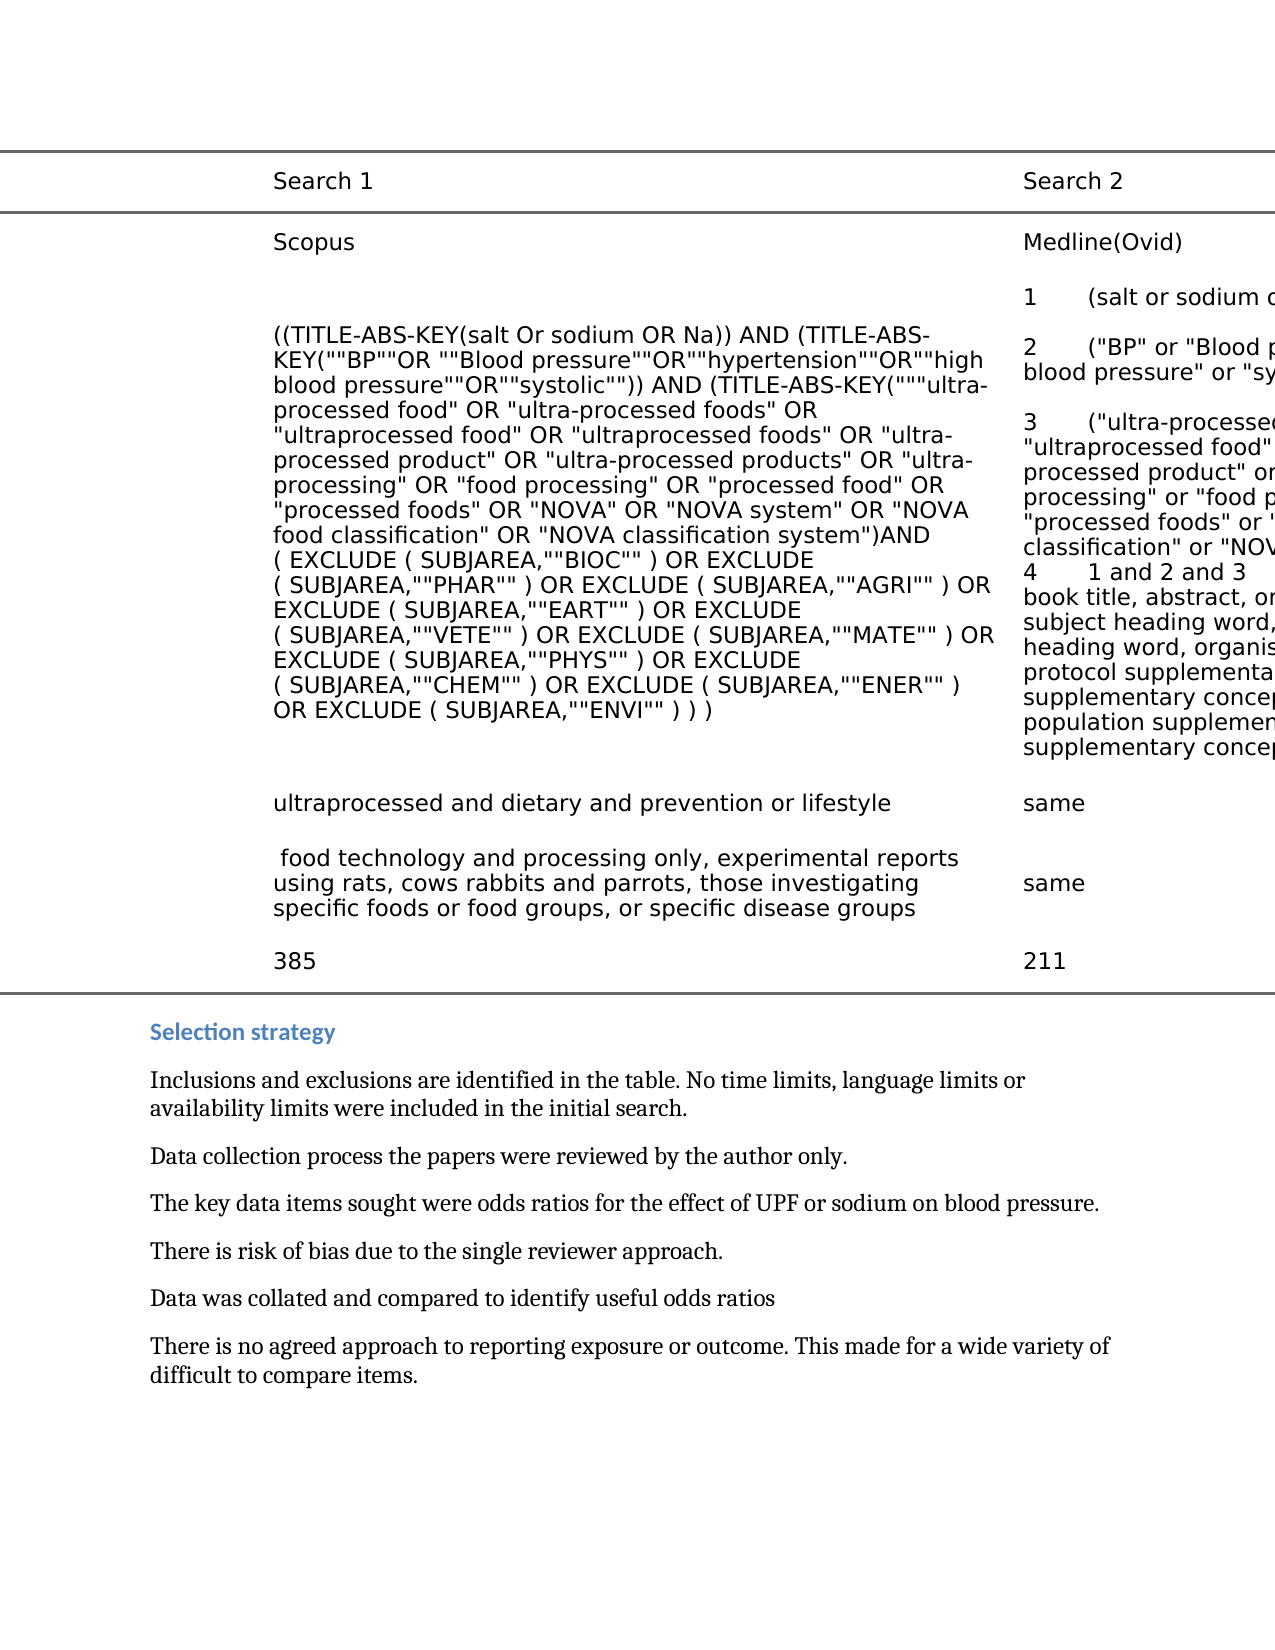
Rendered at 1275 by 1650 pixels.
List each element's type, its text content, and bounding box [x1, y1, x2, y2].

table_cell 211 [1013, 932, 1275, 992]
table_cell 1 (salt or sodium or Na).mp. 2 ("BP" or "Blood pressure" or "hypertension" or "high blood pressure" or "systolic").mp. 3 ("ultra-processed food" or "ultra-processed foods" or "ultraprocessed food" or "ultraprocessed foods" or "ultra-processed product" or "ultra-processed products" or "ultra-processing" or "food processing" or "processed food" or "processed foods" or "NOVA" or "NOVA system" or "NOVA food classification" or "NOVA classification system").mp. 4 1 and 2 and 3 5 limit 4 to humans [mp=title, book title, abstract, original title, name of substance word, subject heading word, floating sub-heading word, keyword heading word, organism supplementary concept word, protocol supplementary concept word, rare disease supplementary concept word, unique identifier, synonyms, population supplementary concept word, anatomy supplementary concept word] [1013, 275, 1275, 771]
text There is risk of bias due to the single reviewer approach. [150, 1237, 1125, 1266]
table_cell Inclusion [0, 771, 262, 836]
table_cell ultraprocessed and dietary and prevention or lifestyle [263, 771, 1012, 836]
table_cell same [1013, 771, 1275, 836]
text Data was collated and compared to identify useful odds ratios [150, 1284, 1125, 1313]
text There is no agreed approach to reporting exposure or outcome. This made for a wide variety of difficult to compare items. [150, 1332, 1125, 1389]
table_header Search 1 [263, 153, 1012, 211]
table_cell Scopus [263, 214, 1012, 275]
table_cell Search Terms Used [0, 275, 262, 771]
table_cell food technology and processing only, experimental reports using rats, cows rabbits and parrots, those investigating specific foods or food groups, or specific disease groups [263, 836, 1012, 932]
table_cell ((TITLE-ABS-KEY(salt Or sodium OR Na)) AND (TITLE-ABS-KEY(""BP""OR ""Blood pressure""OR""hypertension""OR""high blood pressure""OR""systolic"")) AND (TITLE-ABS-KEY("""ultra-processed food" OR "ultra-processed foods" OR "ultraprocessed food" OR "ultraprocessed foods" OR "ultra-processed product" OR "ultra-processed products" OR "ultra-processing" OR "food processing" OR "processed food" OR "processed foods" OR "NOVA" OR "NOVA system" OR "NOVA food classification" OR "NOVA classification system")AND ( EXCLUDE ( SUBJAREA,""BIOC"" ) OR EXCLUDE ( SUBJAREA,""PHAR"" ) OR EXCLUDE ( SUBJAREA,""AGRI"" ) OR EXCLUDE ( SUBJAREA,""EART"" ) OR EXCLUDE ( SUBJAREA,""VETE"" ) OR EXCLUDE ( SUBJAREA,""MATE"" ) OR EXCLUDE ( SUBJAREA,""PHYS"" ) OR EXCLUDE ( SUBJAREA,""CHEM"" ) OR EXCLUDE ( SUBJAREA,""ENER"" ) OR EXCLUDE ( SUBJAREA,""ENVI"" ) ) ) [263, 275, 1012, 771]
table_cell Number of results [0, 932, 262, 992]
table_cell Medline(Ovid) [1013, 214, 1275, 275]
table_cell Exclusion [0, 836, 262, 932]
text The key data items sought were odds ratios for the effect of UPF or sodium on blood pressure. [150, 1189, 1125, 1218]
table_header Name [0, 153, 262, 211]
text Inclusions and exclusions are identified in the table. No time limits, language limits or availability limits were included in the initial search. [150, 1066, 1125, 1123]
table_cell same [1013, 836, 1275, 932]
subtitle Selection strategy [150, 1016, 1125, 1047]
table_header Search 2 [1013, 153, 1275, 211]
table_cell 385 [263, 932, 1012, 992]
text Data collection process the papers were reviewed by the author only. [150, 1142, 1125, 1171]
table_cell Database Searched [0, 214, 262, 275]
